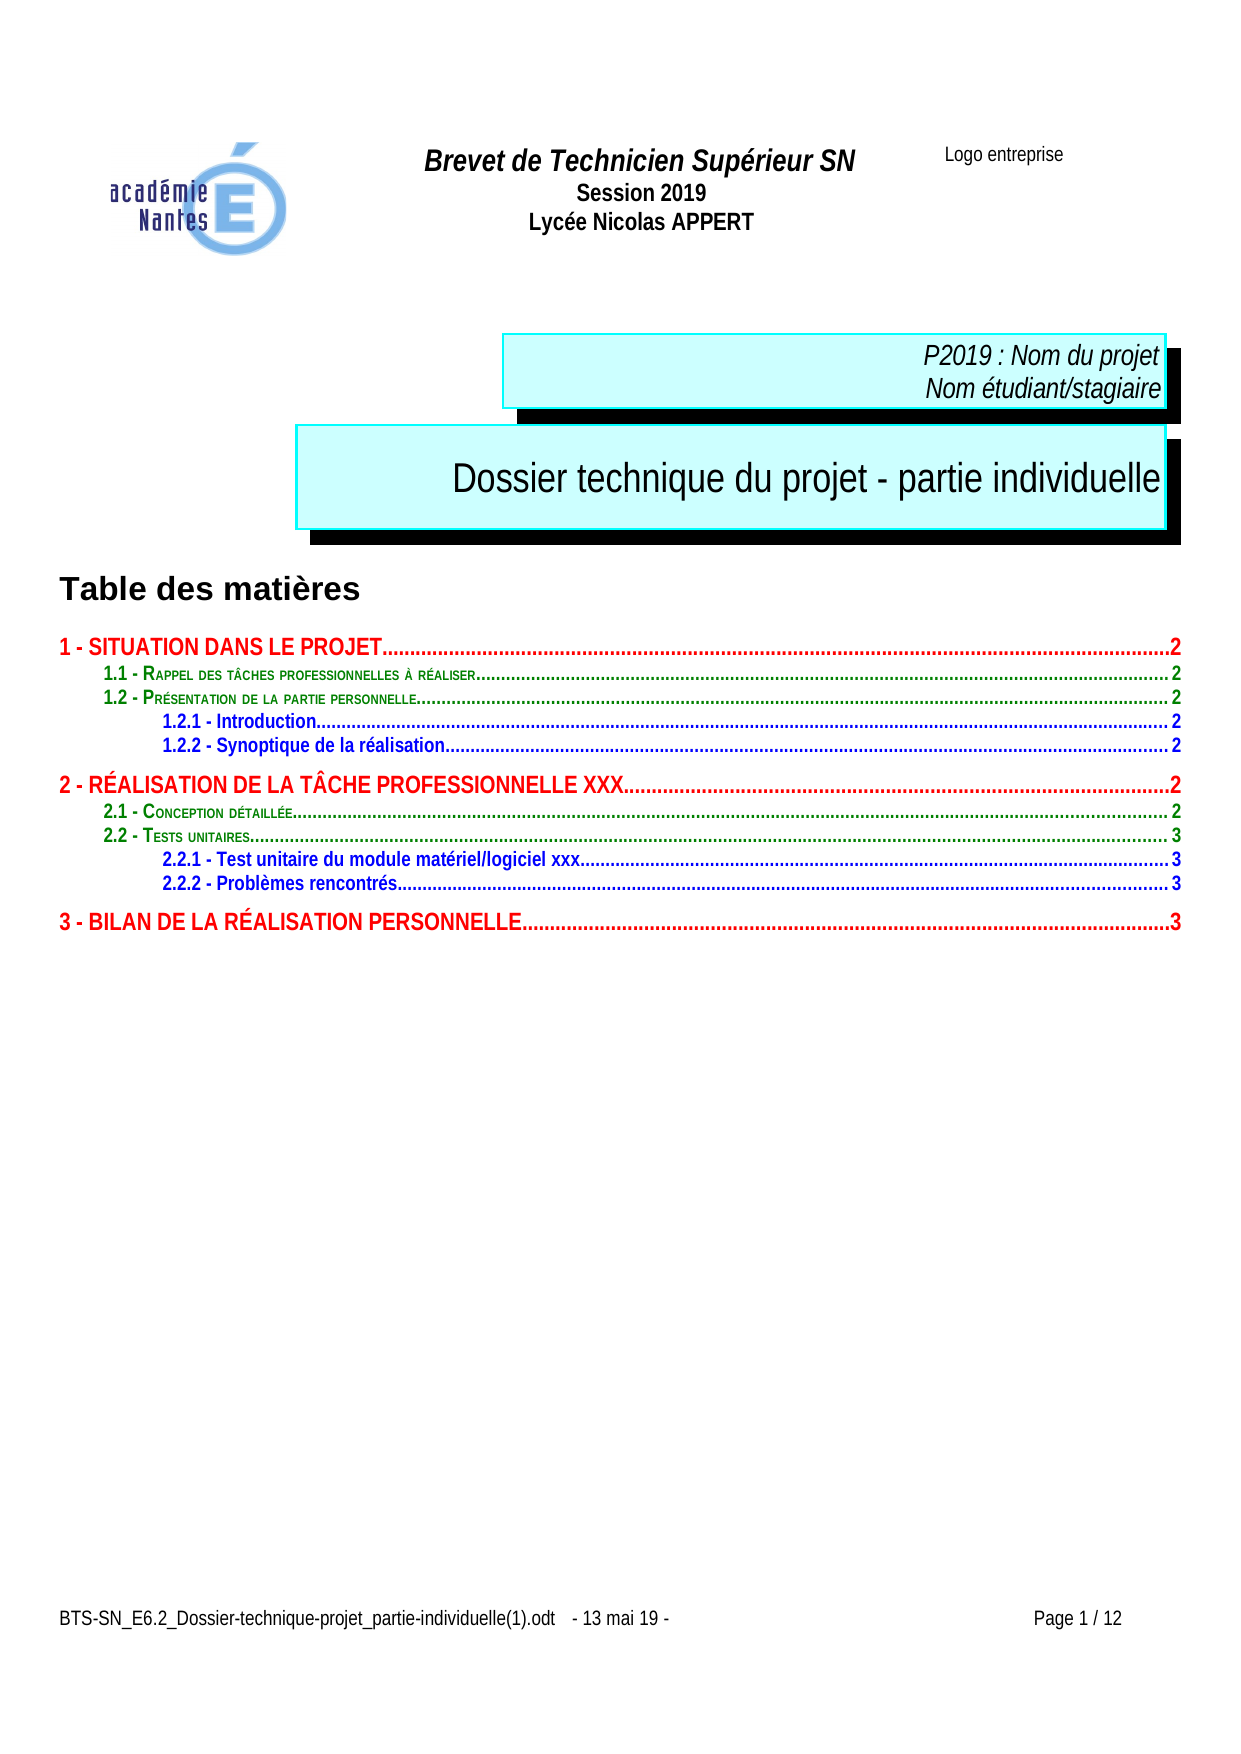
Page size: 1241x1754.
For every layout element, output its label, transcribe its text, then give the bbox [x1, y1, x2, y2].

text 2.2 - Tests unitaires 3 [103, 822, 1181, 846]
text 2 - Réalisation de la tâche professionnelle xxx 2 [59, 769, 1181, 798]
text 1.2.2 - Synoptique de la réalisation 2 [162, 733, 1181, 757]
text Nom étudiant/stagiaire [504, 366, 1164, 407]
text P2019 : Nom du projet [504, 335, 1164, 366]
text 1 - Situation dans le projet 2 [59, 632, 1181, 661]
text 1.2 - Présentation de la partie personnelle 2 [103, 685, 1181, 709]
text 2.2.1 - Test unitaire du module matériel/logiciel xxx 3 [162, 846, 1181, 870]
text 1.1 - Rappel des tâches professionnelles à réaliser 2 [103, 661, 1181, 685]
text 2.1 - Conception détaillée 2 [103, 798, 1181, 822]
text 3 - Bilan de la réalisation personnelle 3 [59, 907, 1181, 936]
subtitle Table des matières [59, 570, 1181, 607]
text 1.2.1 - Introduction 2 [162, 709, 1181, 733]
text 2.2.2 - Problèmes rencontrés 3 [162, 870, 1181, 894]
text Dossier technique du projet - partie individuelle [298, 448, 1164, 496]
picture [110, 142, 287, 256]
